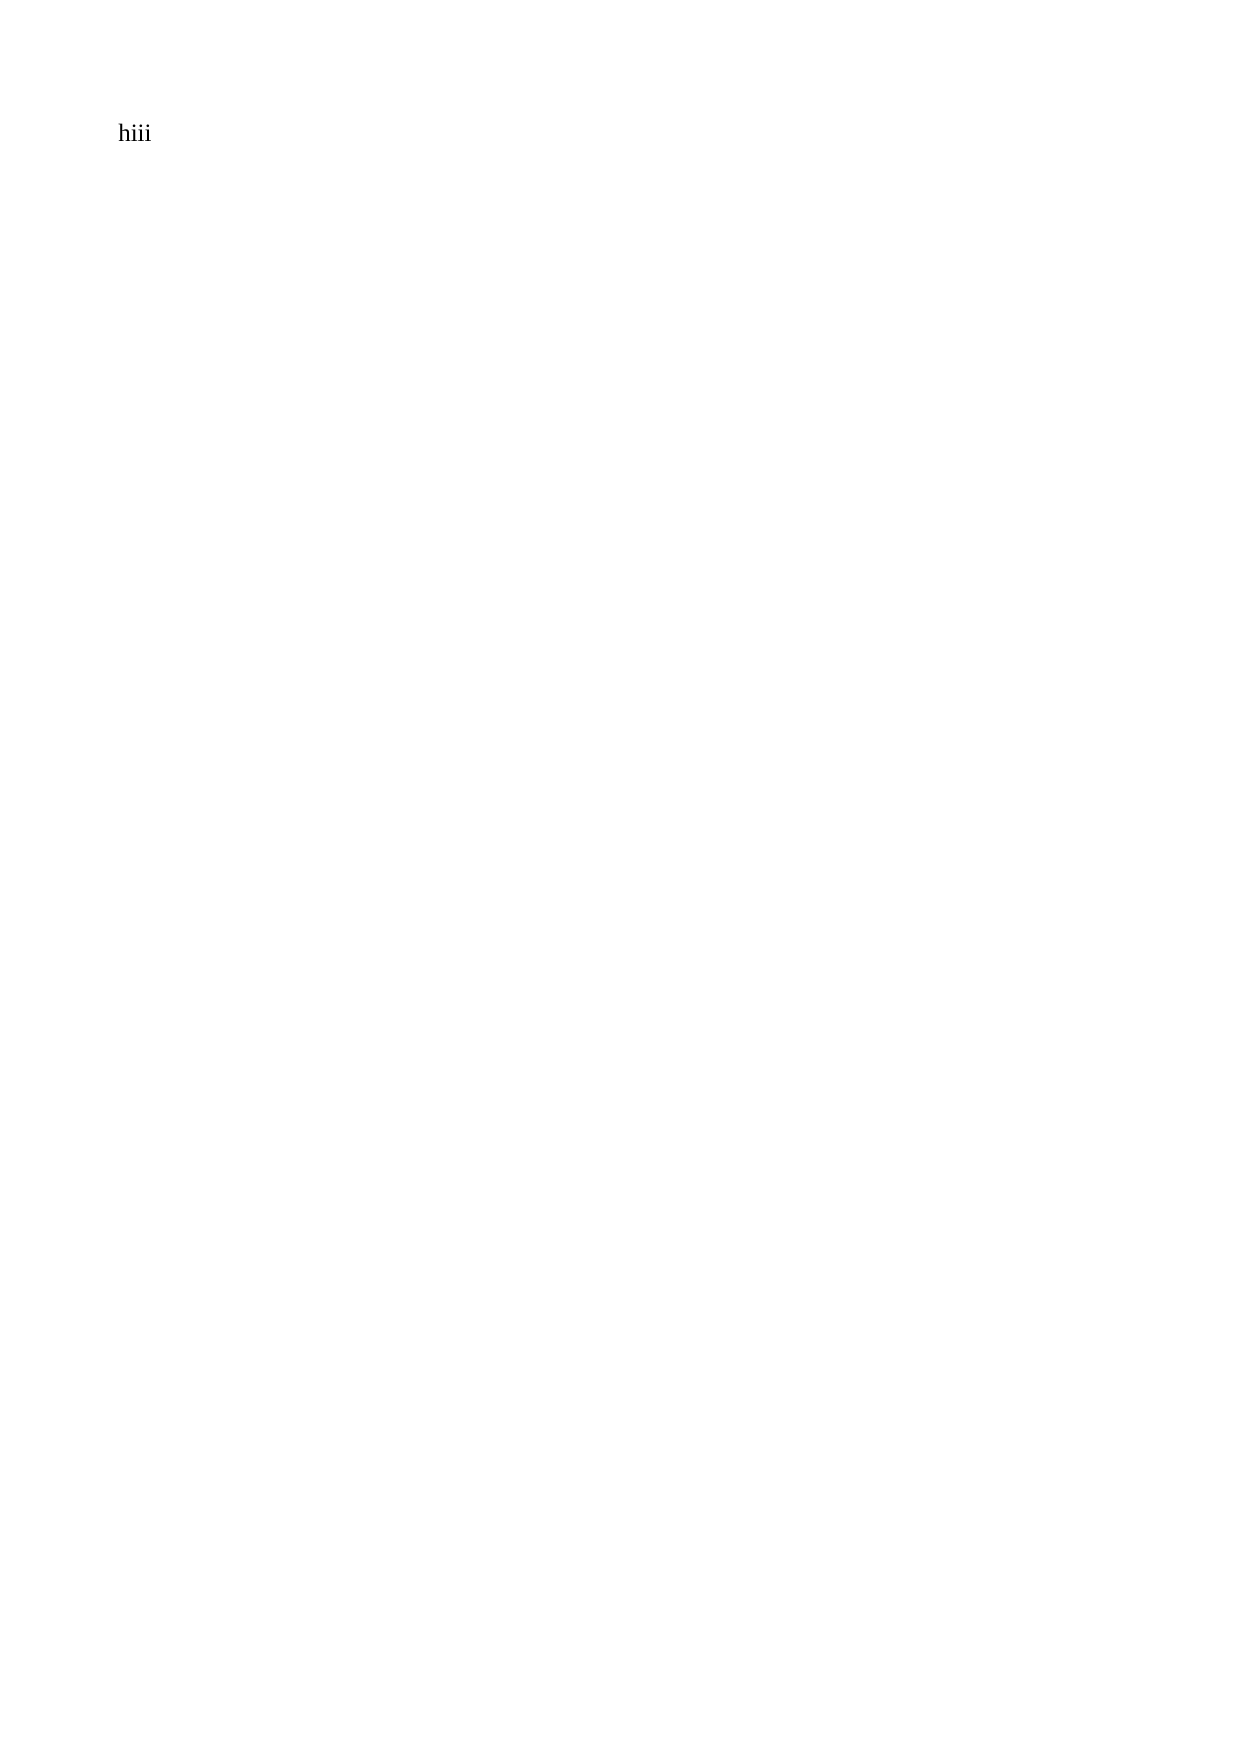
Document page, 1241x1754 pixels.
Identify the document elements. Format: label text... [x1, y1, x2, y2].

text hiii [118, 118, 1122, 147]
